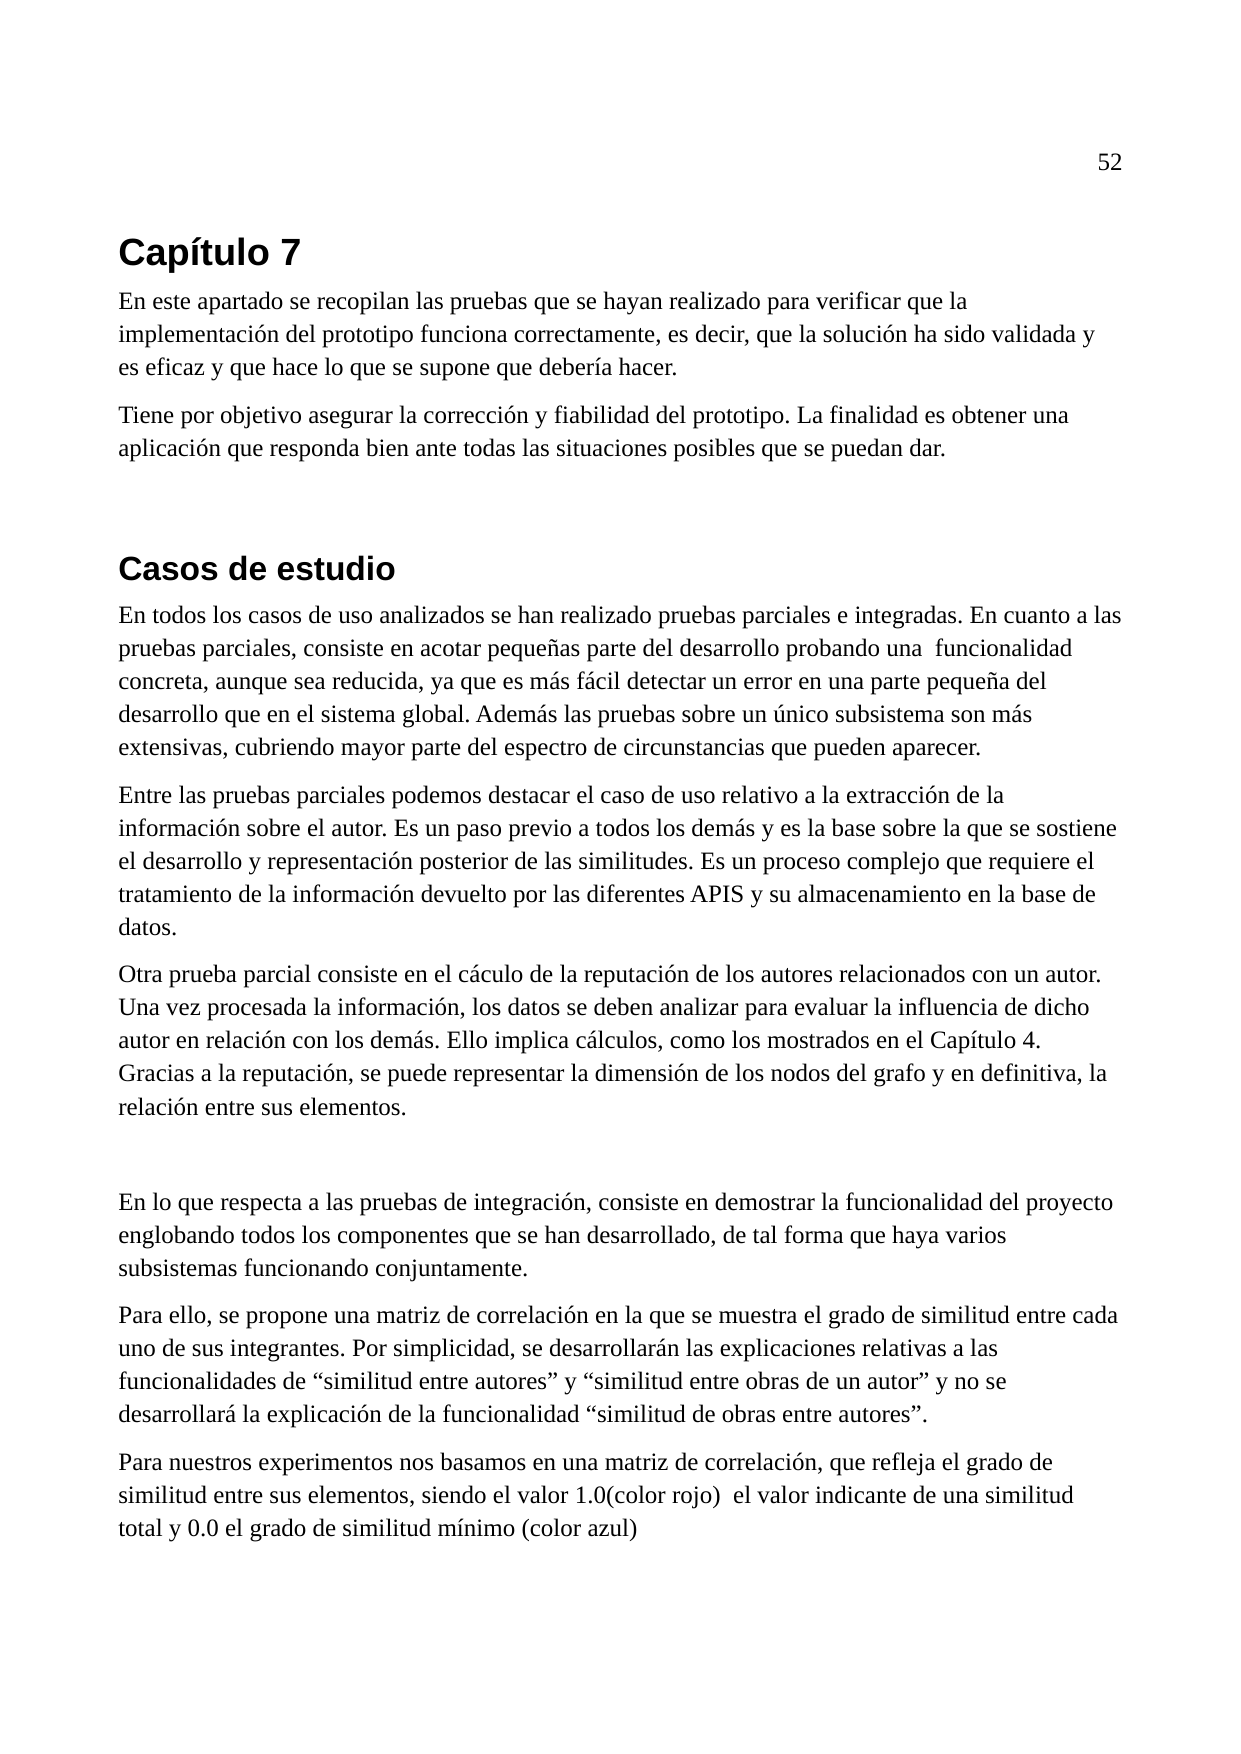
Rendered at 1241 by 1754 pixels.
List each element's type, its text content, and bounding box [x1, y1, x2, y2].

text En todos los casos de uso analizados se han realizado pruebas parciales e integradas. En cuanto a las pruebas parciales, consiste en acotar pequeñas parte del desarrollo probando una funcionalidad concreta, aunque sea reducida, ya que es más fácil detectar un error en una parte pequeña del desarrollo que en el sistema global. Además las pruebas sobre un único subsistema son más extensivas, cubriendo mayor parte del espectro de circunstancias que pueden aparecer. [118, 600, 1122, 761]
text Entre las pruebas parciales podemos destacar el caso de uso relativo a la extracción de la información sobre el autor. Es un paso previo a todos los demás y es la base sobre la que se sostiene el desarrollo y representación posterior de las similitudes. Es un proceso complejo que requiere el tratamiento de la información devuelto por las diferentes APIS y su almacenamiento en la base de datos. [118, 780, 1122, 941]
text Tiene por objetivo asegurar la corrección y fiabilidad del prototipo. La finalidad es obtener una aplicación que responda bien ante todas las situaciones posibles que se puedan dar. [118, 400, 1122, 462]
subtitle Capítulo 7 [118, 230, 1122, 274]
text Otra prueba parcial consiste en el cáculo de la reputación de los autores relacionados con un autor. Una vez procesada la información, los datos se deben analizar para evaluar la influencia de dicho autor en relación con los demás. Ello implica cálculos, como los mostrados en el Capítulo 4. Gracias a la reputación, se puede representar la dimensión de los nodos del grafo y en definitiva, la relación entre sus elementos. [118, 959, 1122, 1120]
text Para nuestros experimentos nos basamos en una matriz de correlación, que refleja el grado de similitud entre sus elementos, siendo el valor 1.0(color rojo) el valor indicante de una similitud total y 0.0 el grado de similitud mínimo (color azul) [118, 1447, 1122, 1542]
text Para ello, se propone una matriz de correlación en la que se muestra el grado de similitud entre cada uno de sus integrantes. Por simplicidad, se desarrollarán las explicaciones relativas a las funcionalidades de “similitud entre autores” y “similitud entre obras de un autor” y no se desarrollará la explicación de la funcionalidad “similitud de obras entre autores”. [118, 1300, 1122, 1428]
text En este apartado se recopilan las pruebas que se hayan realizado para verificar que la implementación del prototipo funciona correctamente, es decir, que la solución ha sido validada y es eficaz y que hace lo que se supone que debería hacer. [118, 286, 1122, 381]
text En lo que respecta a las pruebas de integración, consiste en demostrar la funcionalidad del proyecto englobando todos los componentes que se han desarrollado, de tal forma que haya varios subsistemas funcionando conjuntamente. [118, 1187, 1122, 1282]
subtitle Casos de estudio [118, 549, 1122, 588]
